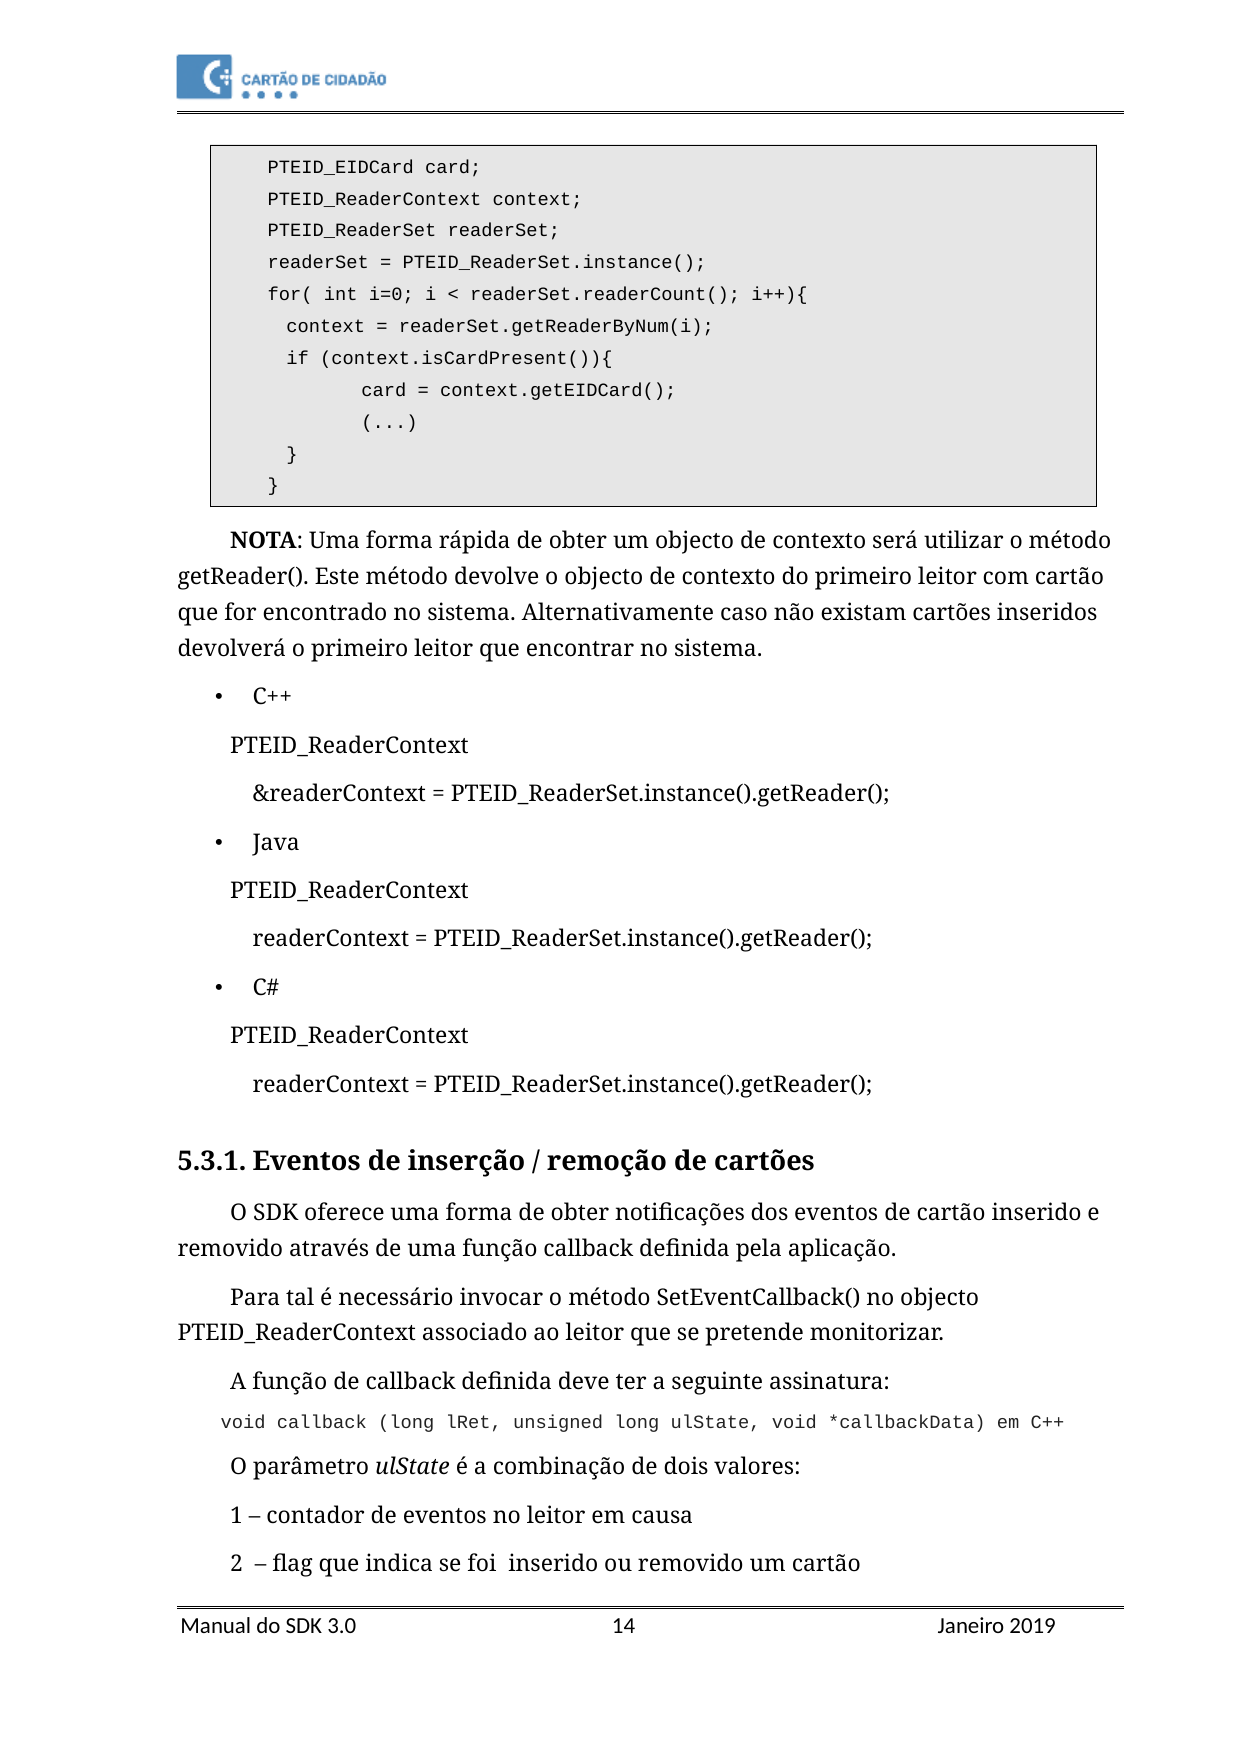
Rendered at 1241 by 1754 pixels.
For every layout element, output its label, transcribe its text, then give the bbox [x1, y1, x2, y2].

text readerContext = PTEID_ReaderSet.instance().getReader(); [177, 922, 1124, 954]
text card = context.getEIDCard(); [211, 381, 1096, 402]
text PTEID_EIDCard card; [211, 157, 1096, 179]
text PTEID_ReaderContext context; [211, 189, 1096, 211]
text context = readerSet.getReaderByNum(i); [211, 317, 1096, 338]
text 1 – contador de eventos no leitor em causa [177, 1498, 1124, 1530]
text } [211, 476, 1096, 497]
text (...) [211, 412, 1096, 434]
text void callback (long lRet, unsigned long ulState, void *callbackData) em C++ [177, 1413, 1124, 1434]
text &readerContext = PTEID_ReaderSet.instance().getReader(); [177, 777, 1124, 808]
text } [211, 444, 1096, 466]
text Para tal é necessário invocar o método SetEventCallback() no objecto PTEID_ReaderContext associado ao leitor que se pretende monitorizar. [177, 1280, 1124, 1348]
text NOTA: Uma forma rápida de obter um objecto de contexto será utilizar o método getReader(). Este método devolve o objecto de contexto do primeiro leitor com cartão que for encontrado no sistema. Alternativamente caso não existam cartões inseridos devolverá o primeiro leitor que encontrar no sistema. [177, 148, 1124, 663]
text readerContext = PTEID_ReaderSet.instance().getReader(); [177, 1068, 1124, 1099]
list Java [215, 826, 1124, 857]
text PTEID_ReaderContext [177, 874, 1124, 905]
text O SDK oferece uma forma de obter notificações dos eventos de cartão inserido e removido através de uma função callback definida pela aplicação. [177, 1196, 1124, 1263]
text readerSet = PTEID_ReaderSet.instance(); [211, 253, 1096, 274]
text if (context.isCardPresent()){ [211, 349, 1096, 370]
text PTEID_ReaderContext [177, 729, 1124, 760]
list C++ [215, 680, 1124, 711]
subtitle Eventos de inserção / remoção de cartões [177, 1141, 1124, 1178]
picture [174, 49, 428, 106]
text PTEID_ReaderContext [177, 1019, 1124, 1051]
text O parâmetro ulState é a combinação de dois valores: [177, 1450, 1124, 1481]
text A função de callback definida deve ter a seguinte assinatura: [177, 1365, 1124, 1396]
text PTEID_ReaderSet readerSet; [211, 221, 1096, 242]
text 2 – flag que indica se foi inserido ou removido um cartão [177, 1547, 1124, 1578]
text for( int i=0; i < readerSet.readerCount(); i++){ [211, 285, 1096, 306]
list C# [215, 971, 1124, 1002]
